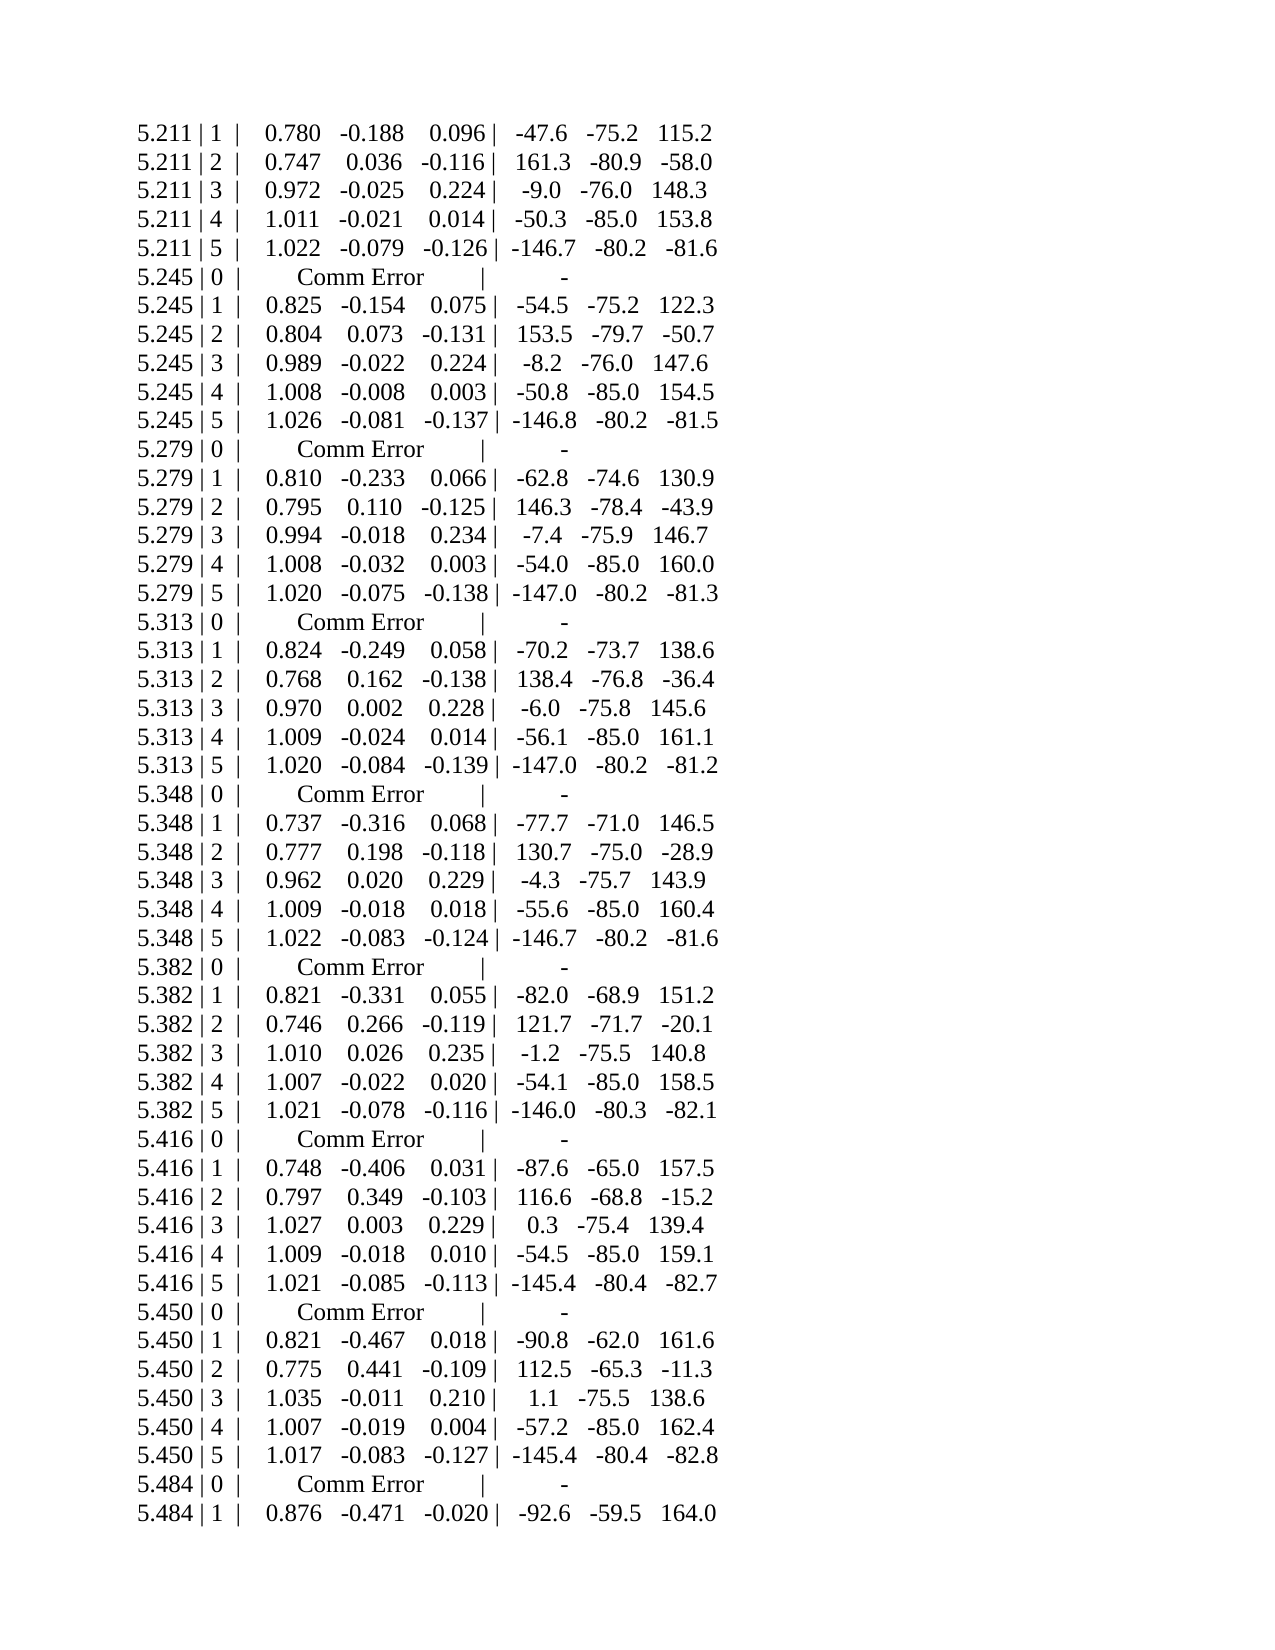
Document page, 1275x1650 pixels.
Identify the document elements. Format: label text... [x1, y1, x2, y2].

text 5.450 | 0 | Comm Error | - [118, 1297, 1157, 1326]
text 5.279 | 2 | 0.795 0.110 -0.125 | 146.3 -78.4 -43.9 [118, 492, 1157, 521]
text 5.245 | 1 | 0.825 -0.154 0.075 | -54.5 -75.2 122.3 [118, 291, 1157, 319]
text 5.450 | 1 | 0.821 -0.467 0.018 | -90.8 -62.0 161.6 [118, 1326, 1157, 1354]
text 5.450 | 3 | 1.035 -0.011 0.210 | 1.1 -75.5 138.6 [118, 1383, 1157, 1412]
text 5.245 | 4 | 1.008 -0.008 0.003 | -50.8 -85.0 154.5 [118, 377, 1157, 406]
text 5.313 | 0 | Comm Error | - [118, 607, 1157, 636]
text 5.382 | 5 | 1.021 -0.078 -0.116 | -146.0 -80.3 -82.1 [118, 1096, 1157, 1124]
text 5.416 | 1 | 0.748 -0.406 0.031 | -87.6 -65.0 157.5 [118, 1153, 1157, 1182]
text 5.484 | 1 | 0.876 -0.471 -0.020 | -92.6 -59.5 164.0 [118, 1498, 1157, 1527]
text 5.279 | 4 | 1.008 -0.032 0.003 | -54.0 -85.0 160.0 [118, 549, 1157, 578]
text 5.211 | 1 | 0.780 -0.188 0.096 | -47.6 -75.2 115.2 [118, 118, 1157, 147]
text 5.279 | 3 | 0.994 -0.018 0.234 | -7.4 -75.9 146.7 [118, 521, 1157, 549]
text 5.313 | 5 | 1.020 -0.084 -0.139 | -147.0 -80.2 -81.2 [118, 751, 1157, 779]
text 5.348 | 0 | Comm Error | - [118, 779, 1157, 808]
text 5.245 | 3 | 0.989 -0.022 0.224 | -8.2 -76.0 147.6 [118, 348, 1157, 377]
text 5.348 | 1 | 0.737 -0.316 0.068 | -77.7 -71.0 146.5 [118, 808, 1157, 837]
text 5.211 | 4 | 1.011 -0.021 0.014 | -50.3 -85.0 153.8 [118, 204, 1157, 233]
text 5.348 | 2 | 0.777 0.198 -0.118 | 130.7 -75.0 -28.9 [118, 837, 1157, 866]
text 5.245 | 0 | Comm Error | - [118, 262, 1157, 291]
text 5.382 | 3 | 1.010 0.026 0.235 | -1.2 -75.5 140.8 [118, 1038, 1157, 1067]
text 5.382 | 4 | 1.007 -0.022 0.020 | -54.1 -85.0 158.5 [118, 1067, 1157, 1096]
text 5.245 | 2 | 0.804 0.073 -0.131 | 153.5 -79.7 -50.7 [118, 319, 1157, 348]
text 5.279 | 0 | Comm Error | - [118, 434, 1157, 463]
text 5.279 | 5 | 1.020 -0.075 -0.138 | -147.0 -80.2 -81.3 [118, 578, 1157, 607]
text 5.348 | 5 | 1.022 -0.083 -0.124 | -146.7 -80.2 -81.6 [118, 923, 1157, 952]
text 5.348 | 3 | 0.962 0.020 0.229 | -4.3 -75.7 143.9 [118, 866, 1157, 894]
text 5.416 | 5 | 1.021 -0.085 -0.113 | -145.4 -80.4 -82.7 [118, 1268, 1157, 1297]
text 5.348 | 4 | 1.009 -0.018 0.018 | -55.6 -85.0 160.4 [118, 894, 1157, 923]
text 5.313 | 1 | 0.824 -0.249 0.058 | -70.2 -73.7 138.6 [118, 636, 1157, 664]
text 5.382 | 1 | 0.821 -0.331 0.055 | -82.0 -68.9 151.2 [118, 981, 1157, 1009]
text 5.313 | 3 | 0.970 0.002 0.228 | -6.0 -75.8 145.6 [118, 693, 1157, 722]
text 5.416 | 3 | 1.027 0.003 0.229 | 0.3 -75.4 139.4 [118, 1211, 1157, 1239]
text 5.313 | 2 | 0.768 0.162 -0.138 | 138.4 -76.8 -36.4 [118, 664, 1157, 693]
text 5.245 | 5 | 1.026 -0.081 -0.137 | -146.8 -80.2 -81.5 [118, 406, 1157, 434]
text 5.450 | 4 | 1.007 -0.019 0.004 | -57.2 -85.0 162.4 [118, 1412, 1157, 1441]
text 5.211 | 5 | 1.022 -0.079 -0.126 | -146.7 -80.2 -81.6 [118, 233, 1157, 262]
text 5.416 | 0 | Comm Error | - [118, 1124, 1157, 1153]
text 5.416 | 4 | 1.009 -0.018 0.010 | -54.5 -85.0 159.1 [118, 1239, 1157, 1268]
text 5.279 | 1 | 0.810 -0.233 0.066 | -62.8 -74.6 130.9 [118, 463, 1157, 492]
text 5.450 | 2 | 0.775 0.441 -0.109 | 112.5 -65.3 -11.3 [118, 1354, 1157, 1383]
text 5.313 | 4 | 1.009 -0.024 0.014 | -56.1 -85.0 161.1 [118, 722, 1157, 751]
text 5.484 | 0 | Comm Error | - [118, 1469, 1157, 1498]
text 5.382 | 0 | Comm Error | - [118, 952, 1157, 981]
text 5.211 | 2 | 0.747 0.036 -0.116 | 161.3 -80.9 -58.0 [118, 147, 1157, 176]
text 5.382 | 2 | 0.746 0.266 -0.119 | 121.7 -71.7 -20.1 [118, 1009, 1157, 1038]
text 5.450 | 5 | 1.017 -0.083 -0.127 | -145.4 -80.4 -82.8 [118, 1441, 1157, 1469]
text 5.416 | 2 | 0.797 0.349 -0.103 | 116.6 -68.8 -15.2 [118, 1182, 1157, 1211]
text 5.211 | 3 | 0.972 -0.025 0.224 | -9.0 -76.0 148.3 [118, 176, 1157, 204]
